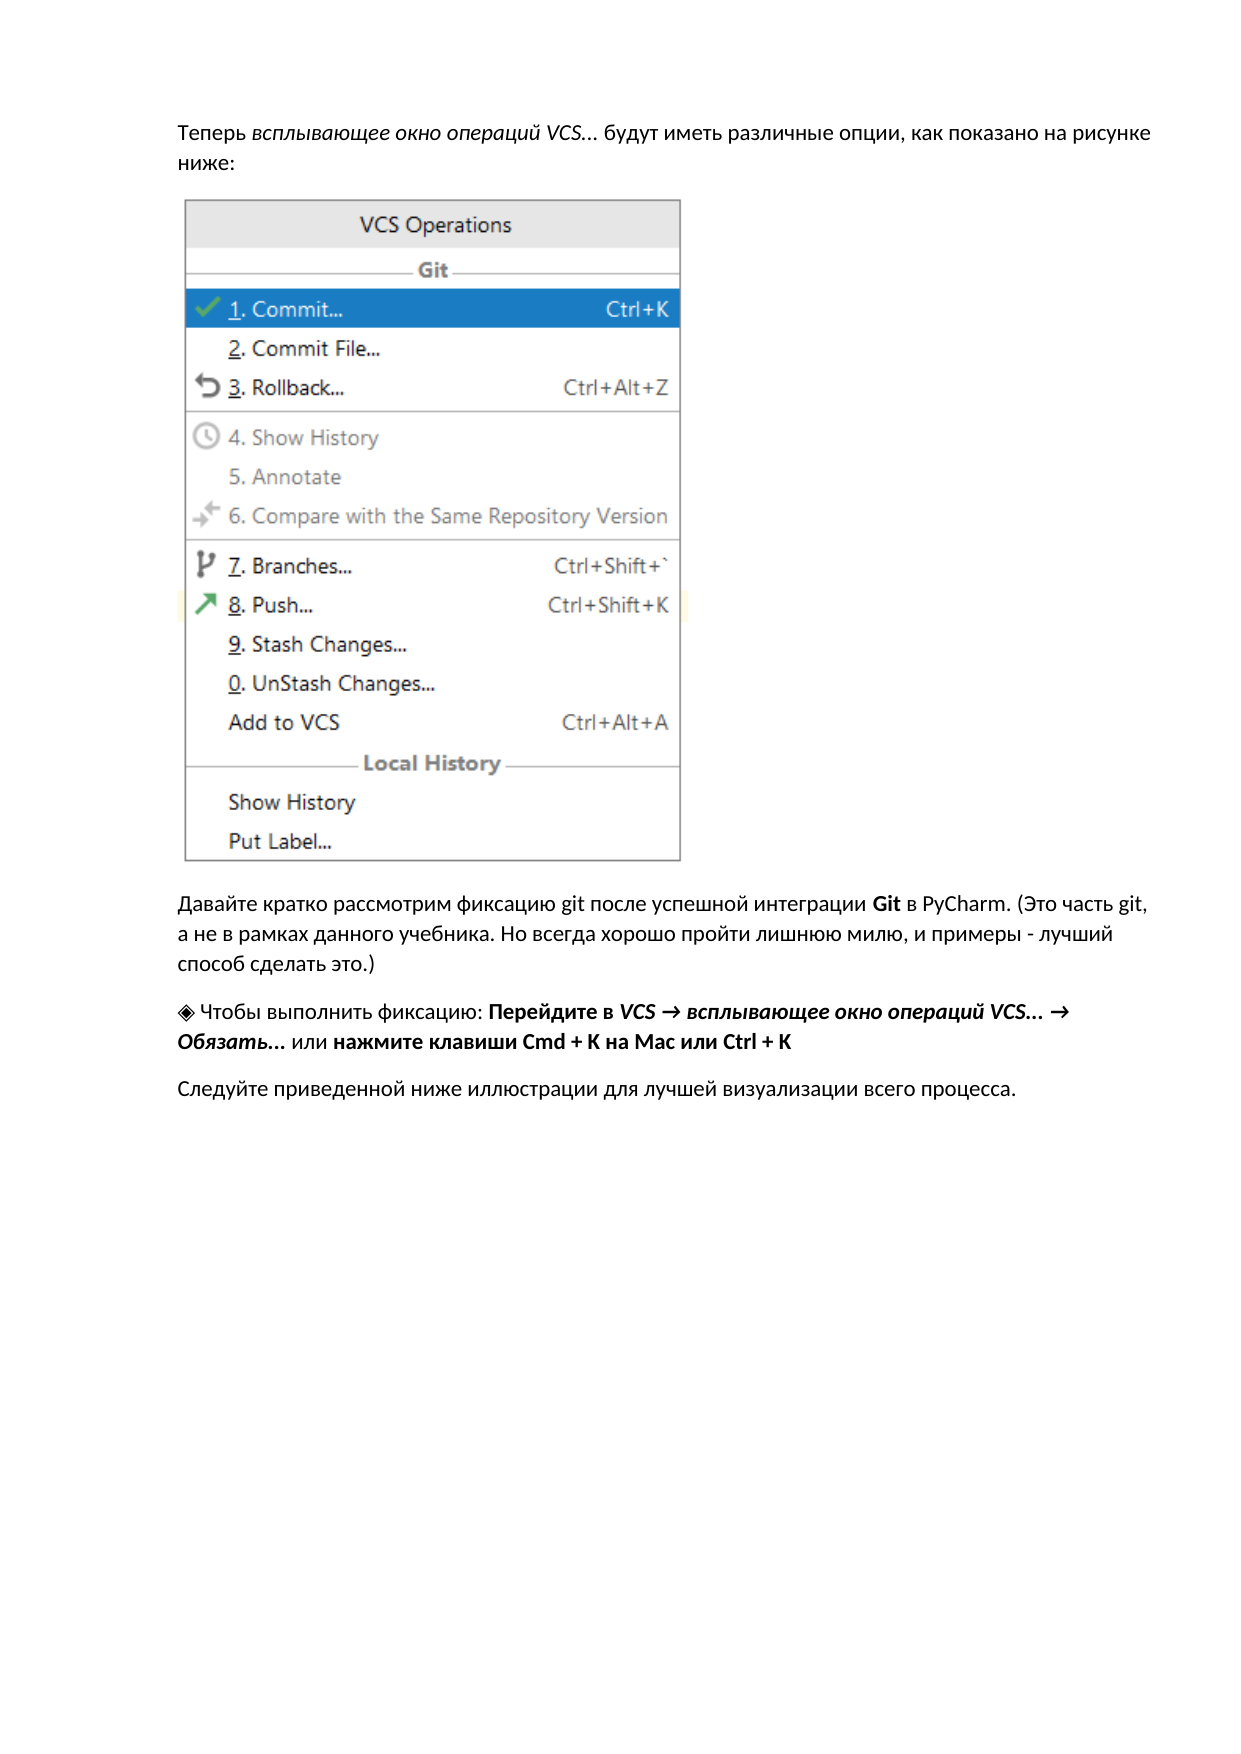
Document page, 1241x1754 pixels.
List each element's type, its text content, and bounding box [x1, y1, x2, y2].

text Давайте кратко рассмотрим фиксацию git после успешной интеграции Git в PyCharm. (Это часть git, а не в рамках данного учебника. Но всегда хорошо пройти лишнюю милю, и примеры - лучший способ сделать это.) [177, 889, 1152, 977]
text ◈ Чтобы выполнить фиксацию: Перейдите в VCS → всплывающее окно операций VCS... → Обязать... или нажмите клавиши Cmd + K на Mac или Ctrl + K [177, 996, 1152, 1055]
picture [177, 195, 689, 871]
text Теперь всплывающее окно операций VCS... будут иметь различные опции, как показано на рисунке ниже: [177, 118, 1152, 176]
text Следуйте приведенной ниже иллюстрации для лучшей визуализации всего процесса. [177, 1074, 1152, 1102]
